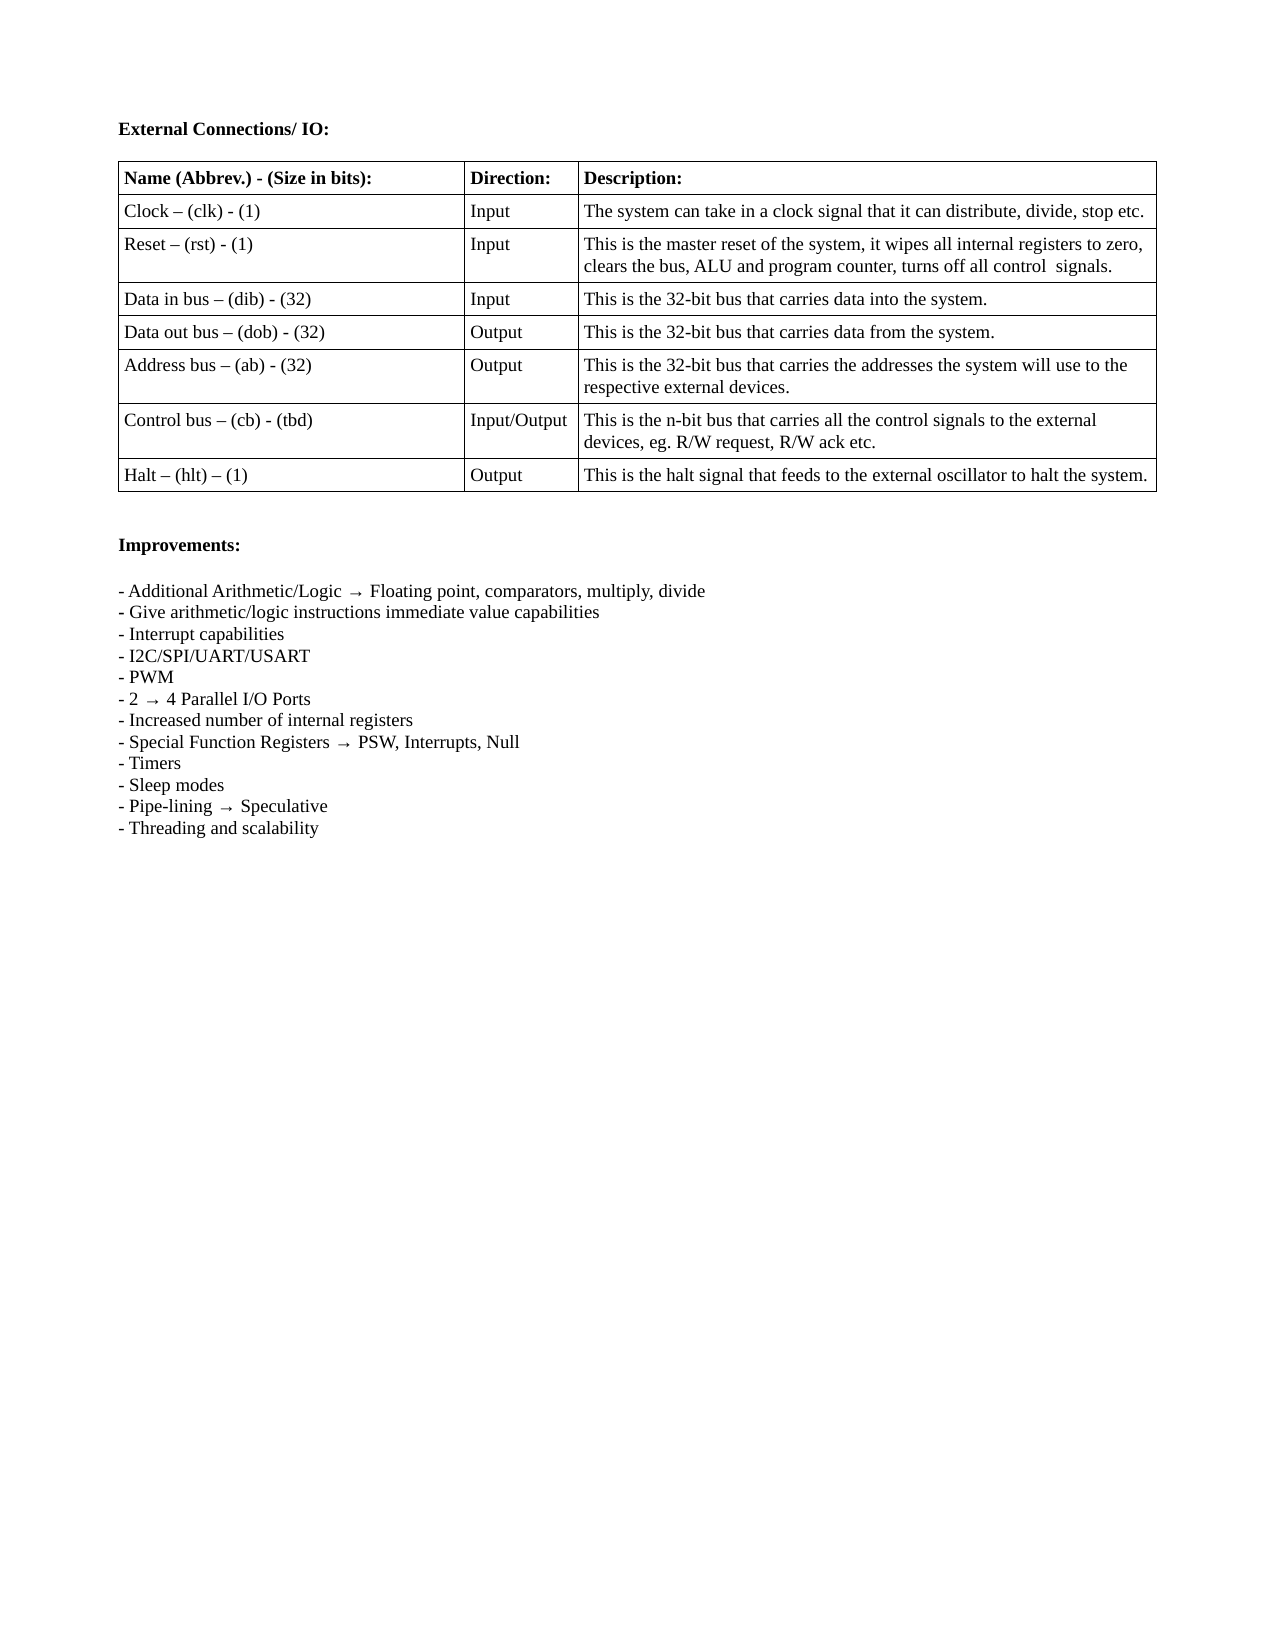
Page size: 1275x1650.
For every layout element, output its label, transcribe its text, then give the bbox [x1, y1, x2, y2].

table_cell This is the master reset of the system, it wipes all internal registers to zero, clears the bus, ALU and program counter, turns off all control signals. [579, 229, 1156, 282]
table_cell Clock – (clk) - (1) [119, 195, 464, 227]
table_cell Output [465, 350, 578, 403]
text - PWM [118, 666, 1157, 688]
text - I2C/SPI/UART/USART [118, 644, 1157, 666]
text - Additional Arithmetic/Logic → Floating point, comparators, multiply, divide [118, 580, 1157, 601]
table_cell Input [465, 283, 578, 315]
table_cell Reset – (rst) - (1) [119, 229, 464, 282]
table_cell Output [465, 316, 578, 348]
text - Timers [118, 752, 1157, 774]
table_cell This is the 32-bit bus that carries data from the system. [579, 316, 1156, 348]
text - Give arithmetic/logic instructions immediate value capabilities [118, 601, 1157, 623]
text - Threading and scalability [118, 817, 1157, 838]
table_cell Control bus – (cb) - (tbd) [119, 404, 464, 458]
table_cell This is the halt signal that feeds to the external oscillator to halt the system. [579, 459, 1156, 491]
table_header Description: [579, 162, 1156, 194]
table_cell Data out bus – (dob) - (32) [119, 316, 464, 348]
text - 2 → 4 Parallel I/O Ports [118, 688, 1157, 709]
text - Sleep modes [118, 774, 1157, 795]
table_cell Address bus – (ab) - (32) [119, 350, 464, 403]
text Improvements: [118, 534, 1157, 556]
table_cell Input/Output [465, 404, 578, 458]
table_header Direction: [465, 162, 578, 194]
text External Connections/ IO: [118, 118, 1157, 140]
table_cell This is the n-bit bus that carries all the control signals to the external devices, eg. R/W request, R/W ack etc. [579, 404, 1156, 458]
text - Pipe-lining → Speculative [118, 795, 1157, 817]
table_cell This is the 32-bit bus that carries data into the system. [579, 283, 1156, 315]
table_cell Halt – (hlt) – (1) [119, 459, 464, 491]
text - Interrupt capabilities [118, 623, 1157, 644]
table_cell Input [465, 229, 578, 282]
text - Increased number of internal registers [118, 709, 1157, 731]
table_header Name (Abbrev.) - (Size in bits): [119, 162, 464, 194]
table_cell The system can take in a clock signal that it can distribute, divide, stop etc. [579, 195, 1156, 227]
table_cell Input [465, 195, 578, 227]
table_cell This is the 32-bit bus that carries the addresses the system will use to the respective external devices. [579, 350, 1156, 403]
table_cell Output [465, 459, 578, 491]
text - Special Function Registers → PSW, Interrupts, Null [118, 731, 1157, 752]
table_cell Data in bus – (dib) - (32) [119, 283, 464, 315]
